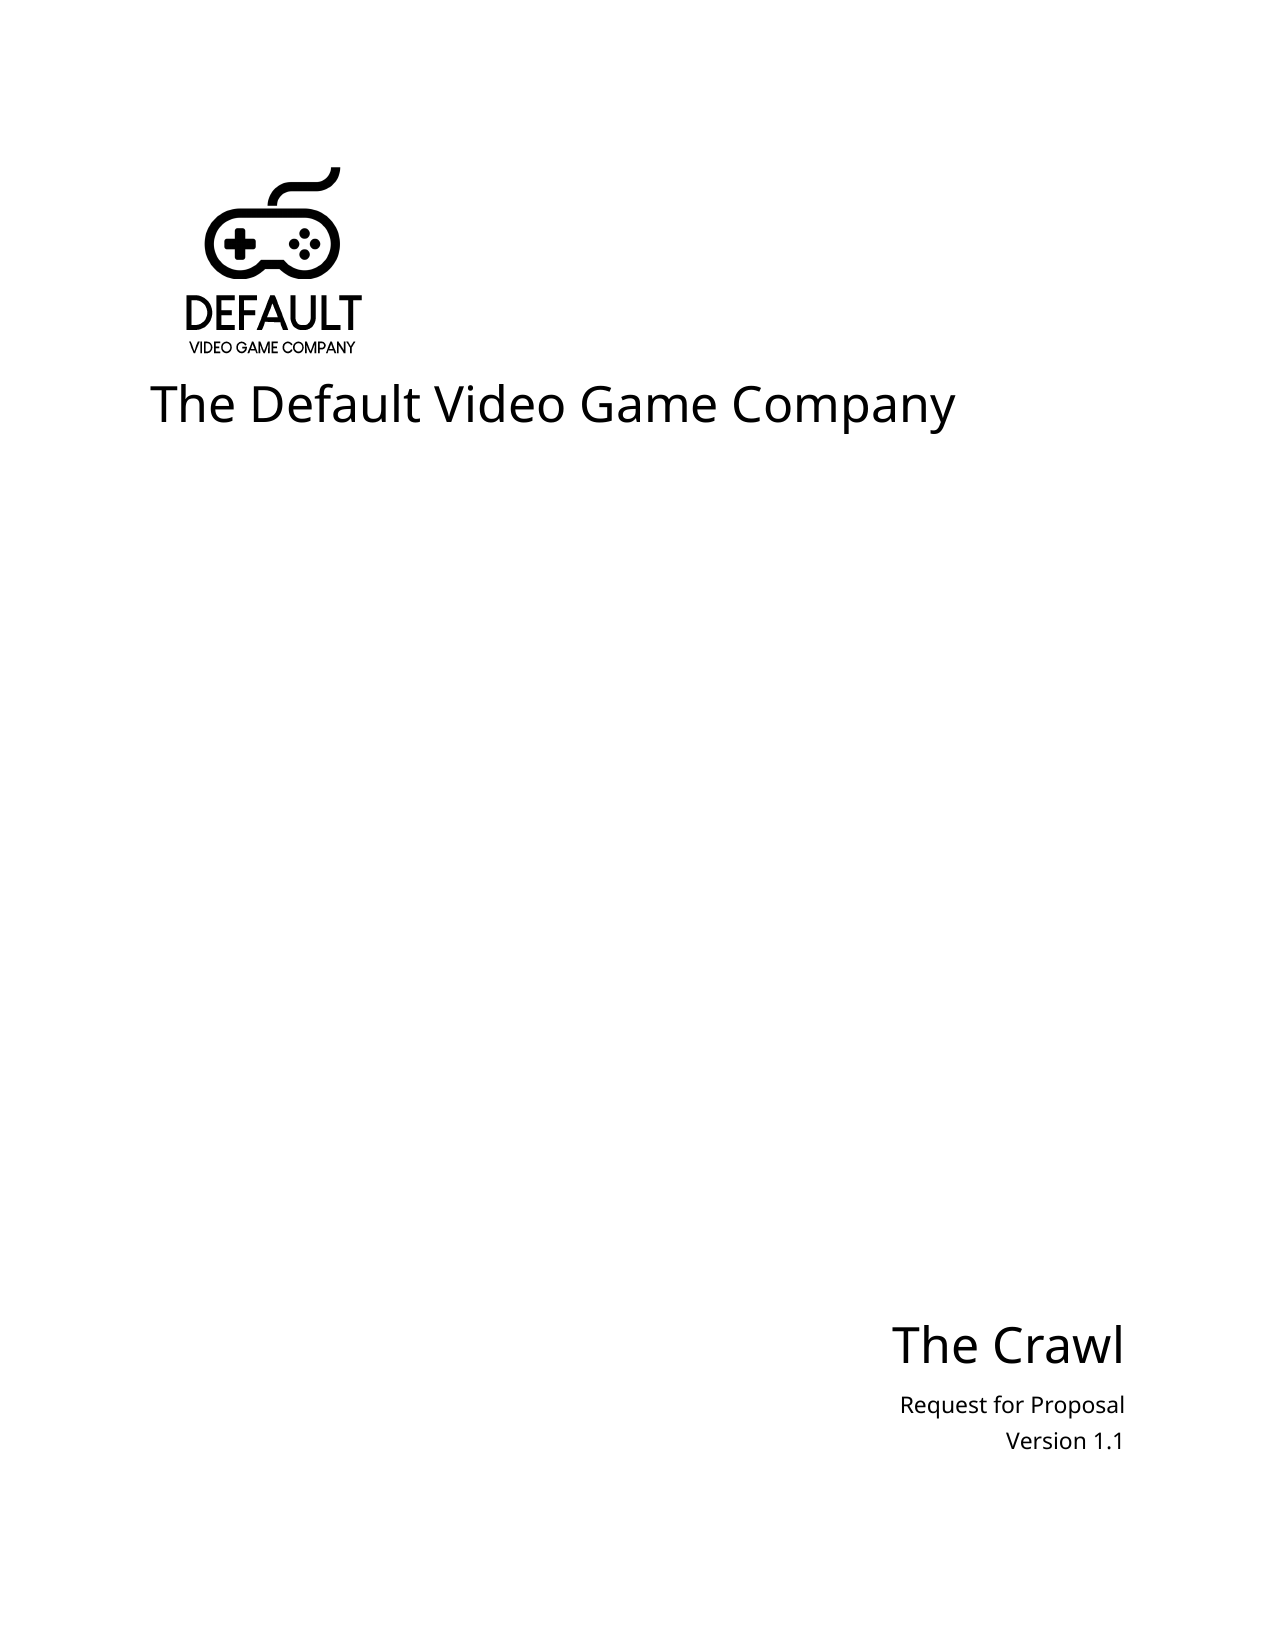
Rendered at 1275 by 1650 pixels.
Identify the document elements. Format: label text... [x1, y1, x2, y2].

picture [150, 150, 394, 366]
text The Crawl [150, 1310, 1125, 1378]
text The Default Video Game Company [150, 369, 1125, 438]
text Request for Proposal [150, 1389, 1125, 1420]
text Version 1.1 [150, 1424, 1125, 1456]
